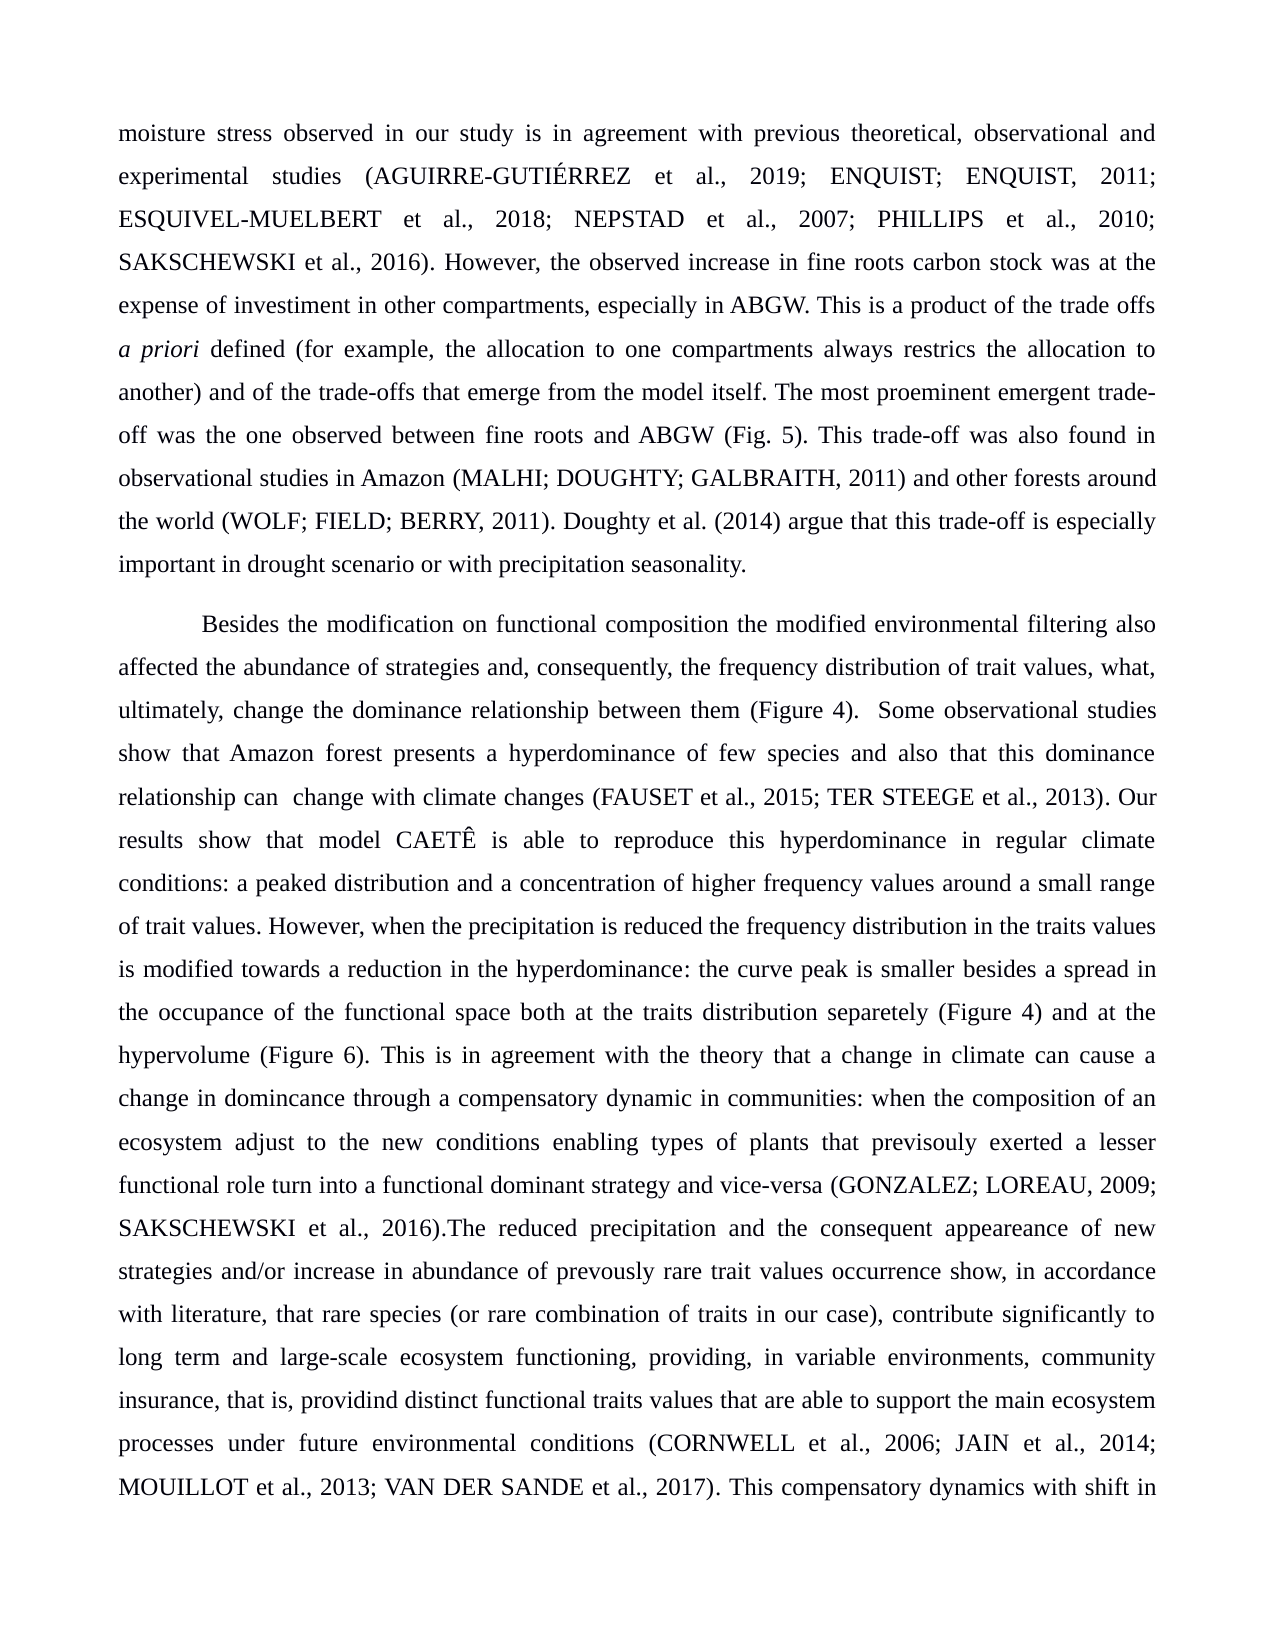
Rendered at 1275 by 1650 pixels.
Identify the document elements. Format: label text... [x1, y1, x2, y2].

text Besides the modification on functional composition the modified environmental filtering also affected the abundance of strategies and, consequently, the frequency distribution of trait values, what, ultimately, change the dominance relationship between them (Figure 4). Some observational studies show that Amazon forest presents a hyperdominance of few species and also that this dominance relationship can change with climate changes (FAUSET et al., 2015; TER STEEGE et al., 2013)⁠. Our results show that model CAETÊ is able to reproduce this hyperdominance in regular climate conditions: a peaked distribution and a concentration of higher frequency values around a small range of trait values. However, when the precipitation is reduced the frequency distribution in the traits values is modified towards a reduction in the hyperdominance: the curve peak is smaller besides a spread in the occupance of the functional space both at the traits distribution separetely (Figure 4) and at the hypervolume (Figure 6). This is in agreement with the theory that a change in climate can cause a change in domincance through a compensatory dynamic in communities: when the composition of an ecosystem adjust to the new conditions enabling types of plants that previsouly exerted a lesser functional role turn into a functional dominant strategy and vice-versa (GONZALEZ; LOREAU, 2009; SAKSCHEWSKI et al., 2016)⁠.The reduced precipitation and the consequent appeareance of new strategies and/or increase in abundance of prevously rare trait values occurrence show, in accordance with literature, that rare species (or rare combination of traits in our case), contribute significantly to long term and large-scale ecosystem functioning, providing, in variable environments, community insurance, that is, providind distinct functional traits values that are able to support the main ecosystem processes under future environmental conditions (CORNWELL et al., 2006; JAIN et al., 2014; MOUILLOT et al., 2013; VAN DER SANDE et al., 2017)⁠. This compensatory dynamics with shift in [83, 609, 1157, 1500]
text moisture stress observed in our study is in agreement with previous theoretical, observational and experimental studies (AGUIRRE-GUTIÉRREZ et al., 2019; ENQUIST; ENQUIST, 2011; ESQUIVEL-MUELBERT et al., 2018; NEPSTAD et al., 2007; PHILLIPS et al., 2010; SAKSCHEWSKI et al., 2016)⁠. However, the observed increase in fine roots carbon stock was at the expense of investiment in other compartments, especially in ABGW. This is a product of the trade offs a priori defined (for example, the allocation to one compartments always restrics the allocation to another) and of the trade-offs that emerge from the model itself. The most proeminent emergent trade-off was the one observed between fine roots and ABGW (Fig. 5). This trade-off was also found in observational studies in Amazon (MALHI; DOUGHTY; GALBRAITH, 2011)⁠ and other forests around the world (WOLF; FIELD; BERRY, 2011)⁠. Doughty et al. (2014) argue that this trade-off is especially important in drought scenario or with precipitation seasonality. [83, 118, 1157, 578]
